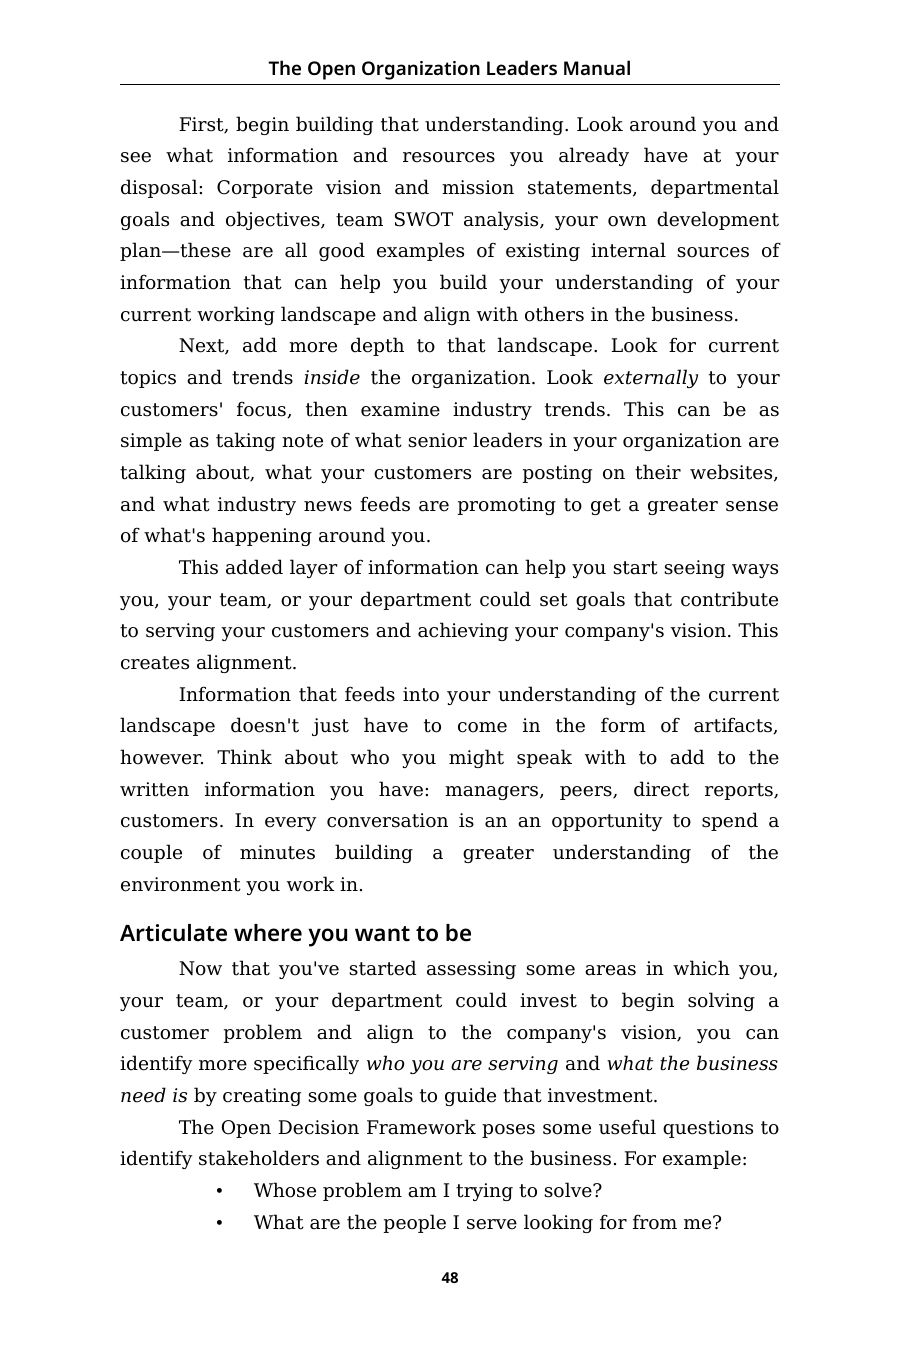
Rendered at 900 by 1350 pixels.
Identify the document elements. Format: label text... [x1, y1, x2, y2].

text First, begin building that understanding. Look around you and see what information and resources you already have at your disposal: Corporate vision and mission statements, departmental goals and objectives, team SWOT analysis, your own development plan—these are all good examples of existing internal sources of information that can help you build your understanding of your current working landscape and align with others in the business. [120, 114, 780, 326]
list What are the people I serve looking for from me? [216, 1212, 780, 1234]
subtitle Articulate where you want to be [120, 921, 780, 946]
list Whose problem am I trying to solve? [216, 1180, 780, 1202]
text This added layer of information can help you start seeing ways you, your team, or your department could set goals that contribute to serving your customers and achieving your company's vision. This creates alignment. [120, 557, 780, 674]
text Now that you've started assessing some areas in which you, your team, or your department could invest to begin solving a customer problem and align to the company's vision, you can identify more specifically who you are serving and what the business need is by creating some goals to guide that investment. [120, 958, 780, 1107]
text Next, add more depth to that landscape. Look for current topics and trends inside the organization. Look externally to your customers' focus, then examine industry trends. This can be as simple as taking note of what senior leaders in your organization are talking about, what your customers are posting on their websites, and what industry news feeds are promoting to get a greater sense of what's happening around you. [120, 336, 780, 547]
text Information that feeds into your understanding of the current landscape doesn't just have to come in the form of artifacts, however. Think about who you might speak with to add to the written information you have: managers, peers, direct reports, customers. In every conversation is an an opportunity to spend a couple of minutes building a greater understanding of the environment you work in. [120, 684, 780, 896]
text The Open Decision Framework poses some useful questions to identify stakeholders and alignment to the business. For example: [120, 1117, 780, 1170]
